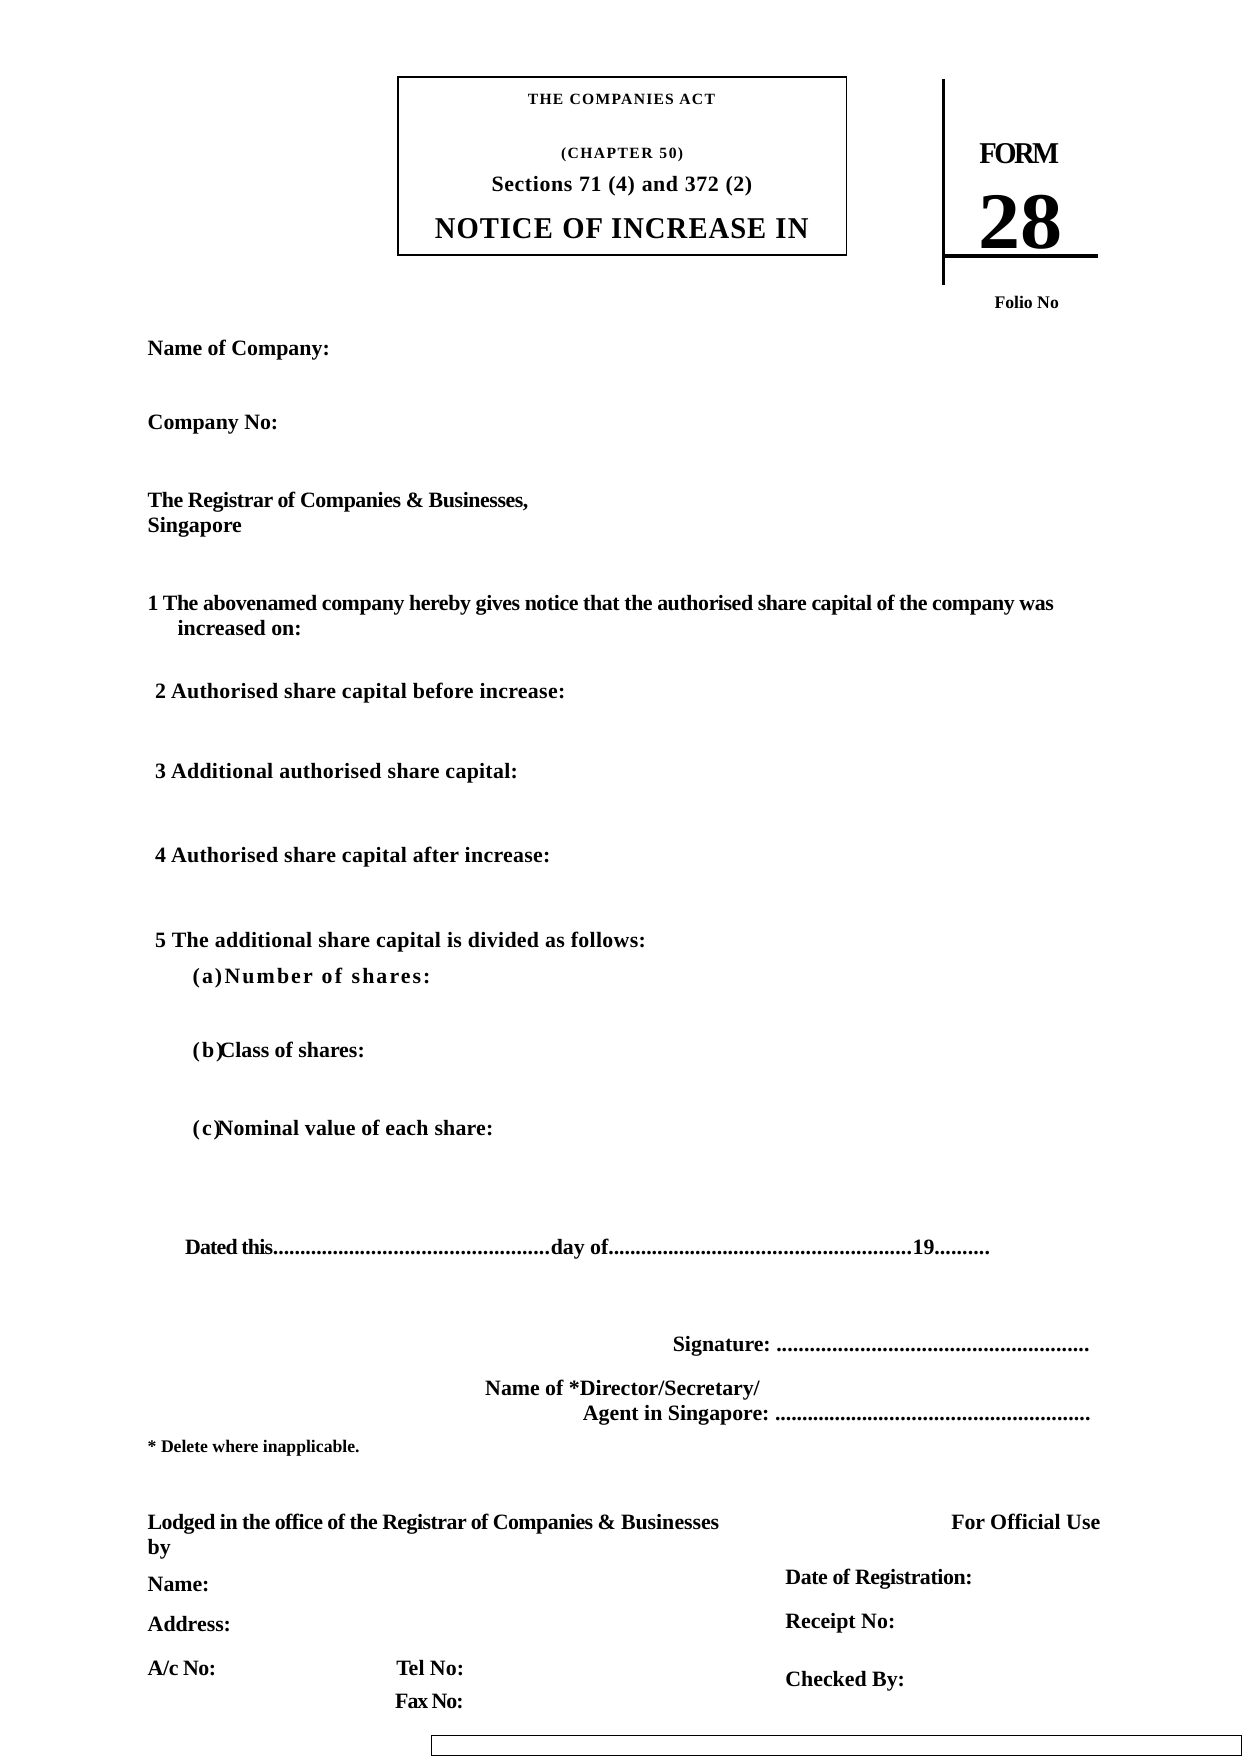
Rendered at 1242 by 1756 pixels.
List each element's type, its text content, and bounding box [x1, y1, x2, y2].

text Dated this day of 19 [185, 1234, 1104, 1259]
text 5 The additional share capital is divided as follows: [155, 927, 1104, 952]
text Date of Registration: Receipt No: [785, 1564, 1036, 1633]
text Agent in Singapore: [582, 1400, 1104, 1425]
text 4 Authorised share capital after increase: [155, 842, 1104, 867]
text Folio No [147, 292, 1059, 313]
text * Delete where inapplicable. [147, 1436, 1104, 1457]
list Number of shares: [192, 963, 1104, 989]
text A/c No: Tel No: [147, 1655, 738, 1680]
text Fax No: [395, 1688, 738, 1713]
text [432, 1736, 1241, 1755]
table_cell [846, 254, 942, 285]
text Address: [147, 1611, 738, 1636]
table_cell THE COMPANIES ACT (CHAPTER 50) Sections 71 (4) and 372 (2) NOTICE OF INCREASE IN SHARE CAPITAL [399, 79, 846, 254]
text Checked By: [785, 1666, 1104, 1692]
text Company No: [147, 409, 1104, 434]
text Lodged in the office of the Registrar of Companies & Businesses by [147, 1509, 738, 1559]
text 3 Additional authorised share capital: [155, 758, 1104, 783]
text 2 Authorised share capital before increase: [155, 678, 1104, 703]
text Name: [147, 1571, 738, 1596]
text Name of *Director/Secretary/ [485, 1374, 1104, 1400]
list Nominal value of each share: [192, 1115, 1104, 1140]
text The Registrar of Companies & Businesses, Singapore [147, 487, 556, 537]
text For Official Use [785, 1509, 1100, 1534]
text 1 The abovenamed company hereby gives notice that the authorised share capital of the company was increased on: [147, 590, 1104, 640]
table_cell [847, 79, 942, 254]
text Signature: [672, 1331, 1104, 1356]
text Name of Company: [147, 335, 1104, 360]
list Class of shares: [192, 1037, 1104, 1063]
table_cell [398, 256, 846, 285]
table_cell [945, 258, 1097, 285]
table_cell FORM 28 [945, 79, 1097, 254]
